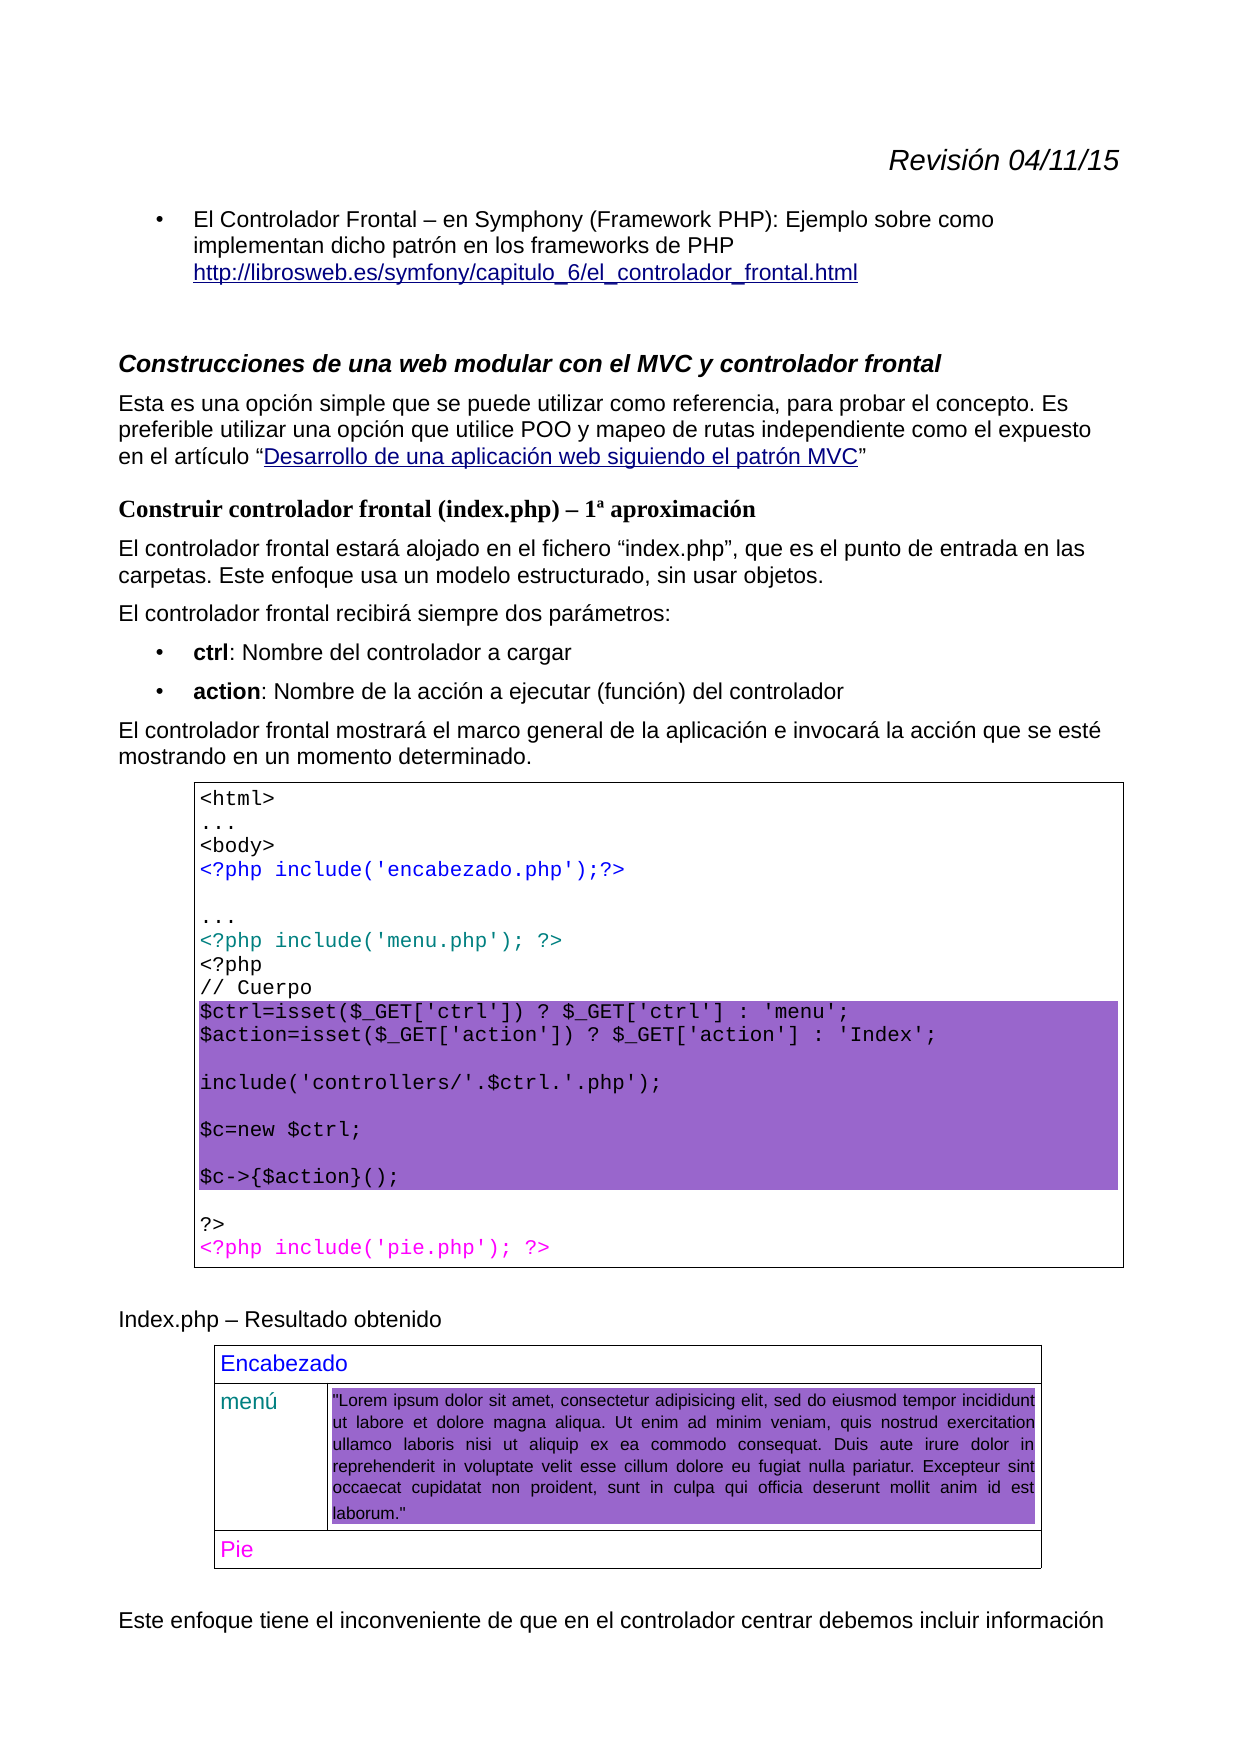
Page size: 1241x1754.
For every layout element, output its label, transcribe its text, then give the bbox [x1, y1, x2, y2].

subtitle Construir controlador frontal (index.php) – 1ª aproximación [118, 494, 1122, 523]
list El Controlador Frontal – en Symphony (Framework PHP): Ejemplo sobre como implementan dicho patrón en los frameworks de PHP http://librosweb.es/symfony/capitulo_6/el_controlador_frontal.html [156, 206, 1122, 285]
text El controlador frontal mostrará el marco general de la aplicación e invocará la acción que se esté mostrando en un momento determinado. [118, 717, 1122, 770]
table_cell Pie [215, 1531, 1041, 1568]
list ctrl: Nombre del controlador a cargar [156, 639, 1122, 666]
table_header Encabezado [215, 1346, 1041, 1382]
subtitle Construcciones de una web modular con el MVC y controlador frontal [118, 349, 1122, 378]
text El controlador frontal estará alojado en el fichero “index.php”, que es el punto de entrada en las carpetas. Este enfoque usa un modelo estructurado, sin usar objetos. [118, 535, 1122, 588]
text Esta es una opción simple que se puede utilizar como referencia, para probar el concepto. Es preferible utilizar una opción que utilice POO y mapeo de rutas independiente como el expuesto en el artículo “Desarrollo de una aplicación web siguiendo el patrón MVC” [118, 390, 1122, 469]
table_cell "Lorem ipsum dolor sit amet, consectetur adipisicing elit, sed do eiusmod tempor incididunt ut labore et dolore magna aliqua. Ut enim ad minim veniam, quis nostrud exercitation ullamco laboris nisi ut aliquip ex ea commodo consequat. Duis aute irure dolor in reprehenderit in voluptate velit esse cillum dolore eu fugiat nulla pariatur. Excepteur sint occaecat cupidatat non proident, sunt in culpa qui officia deserunt mollit anim id est laborum." [328, 1384, 1041, 1530]
text Este enfoque tiene el inconveniente de que en el controlador centrar debemos incluir información [118, 1607, 1122, 1633]
list action: Nombre de la acción a ejecutar (función) del controlador [156, 678, 1122, 704]
table_cell menú [215, 1384, 327, 1530]
table_header <html> ... <body> <?php include('encabezado.php');?> ... <?php include('menu.php'); ?> <?php // Cuerpo $ctrl=isset($_GET['ctrl']) ? $_GET['ctrl'] : 'menu'; $action=isset($_GET['action']) ? $_GET['action'] : 'Index'; include('controllers/'.$ctrl.'.php'); $c=new $ctrl; $c->{$action}(); ?> <?php include('pie.php'); ?> [195, 783, 1123, 1267]
text Index.php – Resultado obtenido [118, 1306, 1122, 1332]
text El controlador frontal recibirá siempre dos parámetros: [118, 600, 1122, 627]
